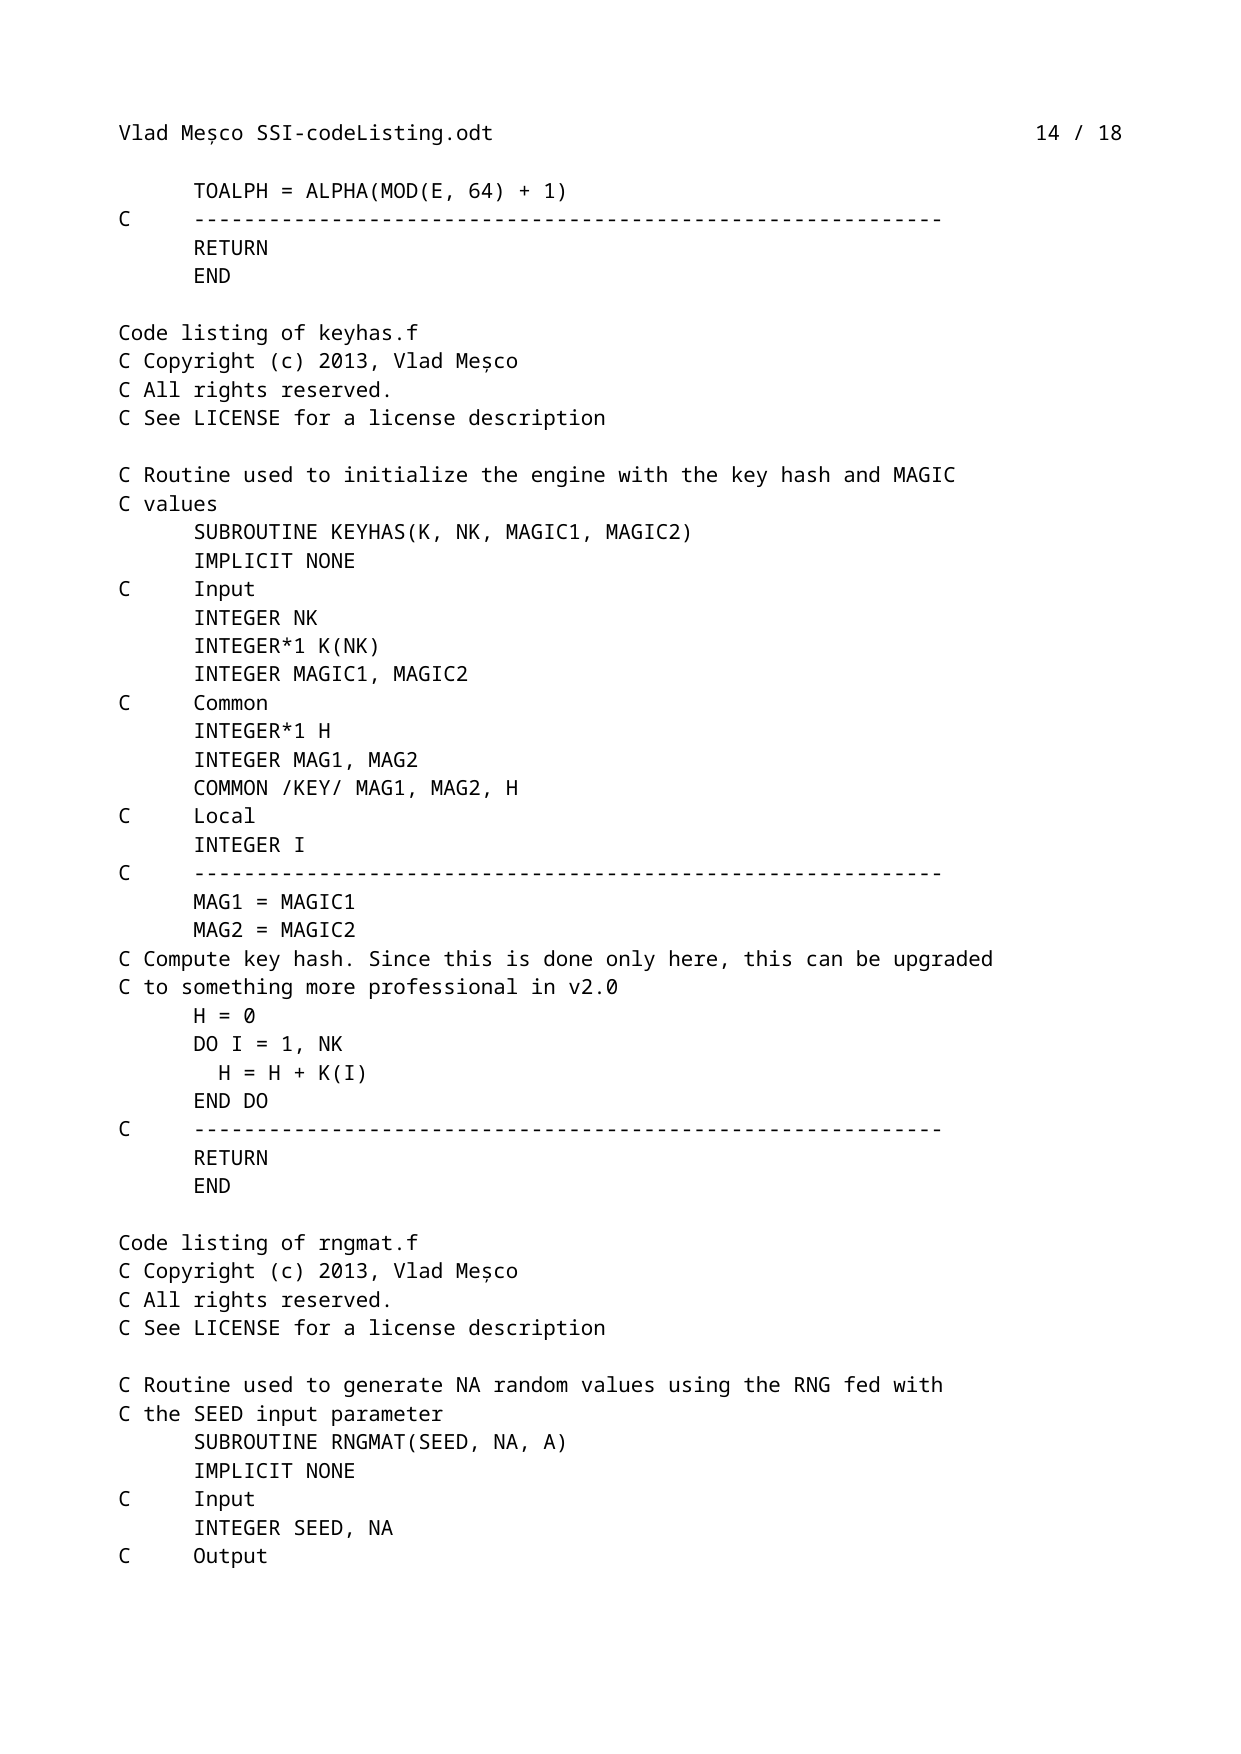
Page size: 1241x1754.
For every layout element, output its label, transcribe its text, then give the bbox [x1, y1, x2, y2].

text C Local [118, 802, 1122, 830]
text H = 0 [118, 1001, 1122, 1029]
text INTEGER MAGIC1, MAGIC2 [118, 659, 1122, 688]
text C Routine used to initialize the engine with the key hash and MAGIC [118, 460, 1122, 489]
text C to something more professional in v2.0 [118, 972, 1122, 1001]
text IMPLICIT NONE [118, 546, 1122, 574]
text INTEGER I [118, 830, 1122, 858]
text INTEGER SEED, NA [118, 1513, 1122, 1541]
text C ------------------------------------------------------------ [118, 858, 1122, 887]
text SUBROUTINE RNGMAT(SEED, NA, A) [118, 1427, 1122, 1456]
text C See LICENSE for a license description [118, 403, 1122, 432]
text H = H + K(I) [118, 1058, 1122, 1086]
text DO I = 1, NK [118, 1029, 1122, 1058]
text TOALPH = ALPHA(MOD(E, 64) + 1) [118, 176, 1122, 204]
text IMPLICIT NONE [118, 1456, 1122, 1484]
text C Output [118, 1541, 1122, 1569]
text END [118, 261, 1122, 290]
text C the SEED input parameter [118, 1399, 1122, 1427]
text Code listing of keyhas.f [118, 318, 1122, 347]
text C ------------------------------------------------------------ [118, 1114, 1122, 1143]
text C Routine used to generate NA random values using the RNG fed with [118, 1370, 1122, 1399]
text INTEGER*1 K(NK) [118, 631, 1122, 659]
text MAG1 = MAGIC1 [118, 887, 1122, 915]
text END [118, 1171, 1122, 1200]
text C Copyright (c) 2013, Vlad Meșco [118, 1257, 1122, 1285]
text C ------------------------------------------------------------ [118, 204, 1122, 233]
text C Copyright (c) 2013, Vlad Meșco [118, 347, 1122, 375]
text C See LICENSE for a license description [118, 1313, 1122, 1342]
text C All rights reserved. [118, 1285, 1122, 1313]
text COMMON /KEY/ MAG1, MAG2, H [118, 773, 1122, 802]
text INTEGER MAG1, MAG2 [118, 745, 1122, 773]
text C Input [118, 574, 1122, 603]
text C Compute key hash. Since this is done only here, this can be upgraded [118, 944, 1122, 972]
text RETURN [118, 233, 1122, 261]
text END DO [118, 1086, 1122, 1114]
text C values [118, 489, 1122, 517]
text Code listing of rngmat.f [118, 1228, 1122, 1257]
text MAG2 = MAGIC2 [118, 915, 1122, 944]
text C All rights reserved. [118, 375, 1122, 403]
text INTEGER NK [118, 603, 1122, 631]
text INTEGER*1 H [118, 716, 1122, 745]
text C Common [118, 688, 1122, 716]
text RETURN [118, 1143, 1122, 1171]
text SUBROUTINE KEYHAS(K, NK, MAGIC1, MAGIC2) [118, 517, 1122, 546]
text C Input [118, 1484, 1122, 1513]
